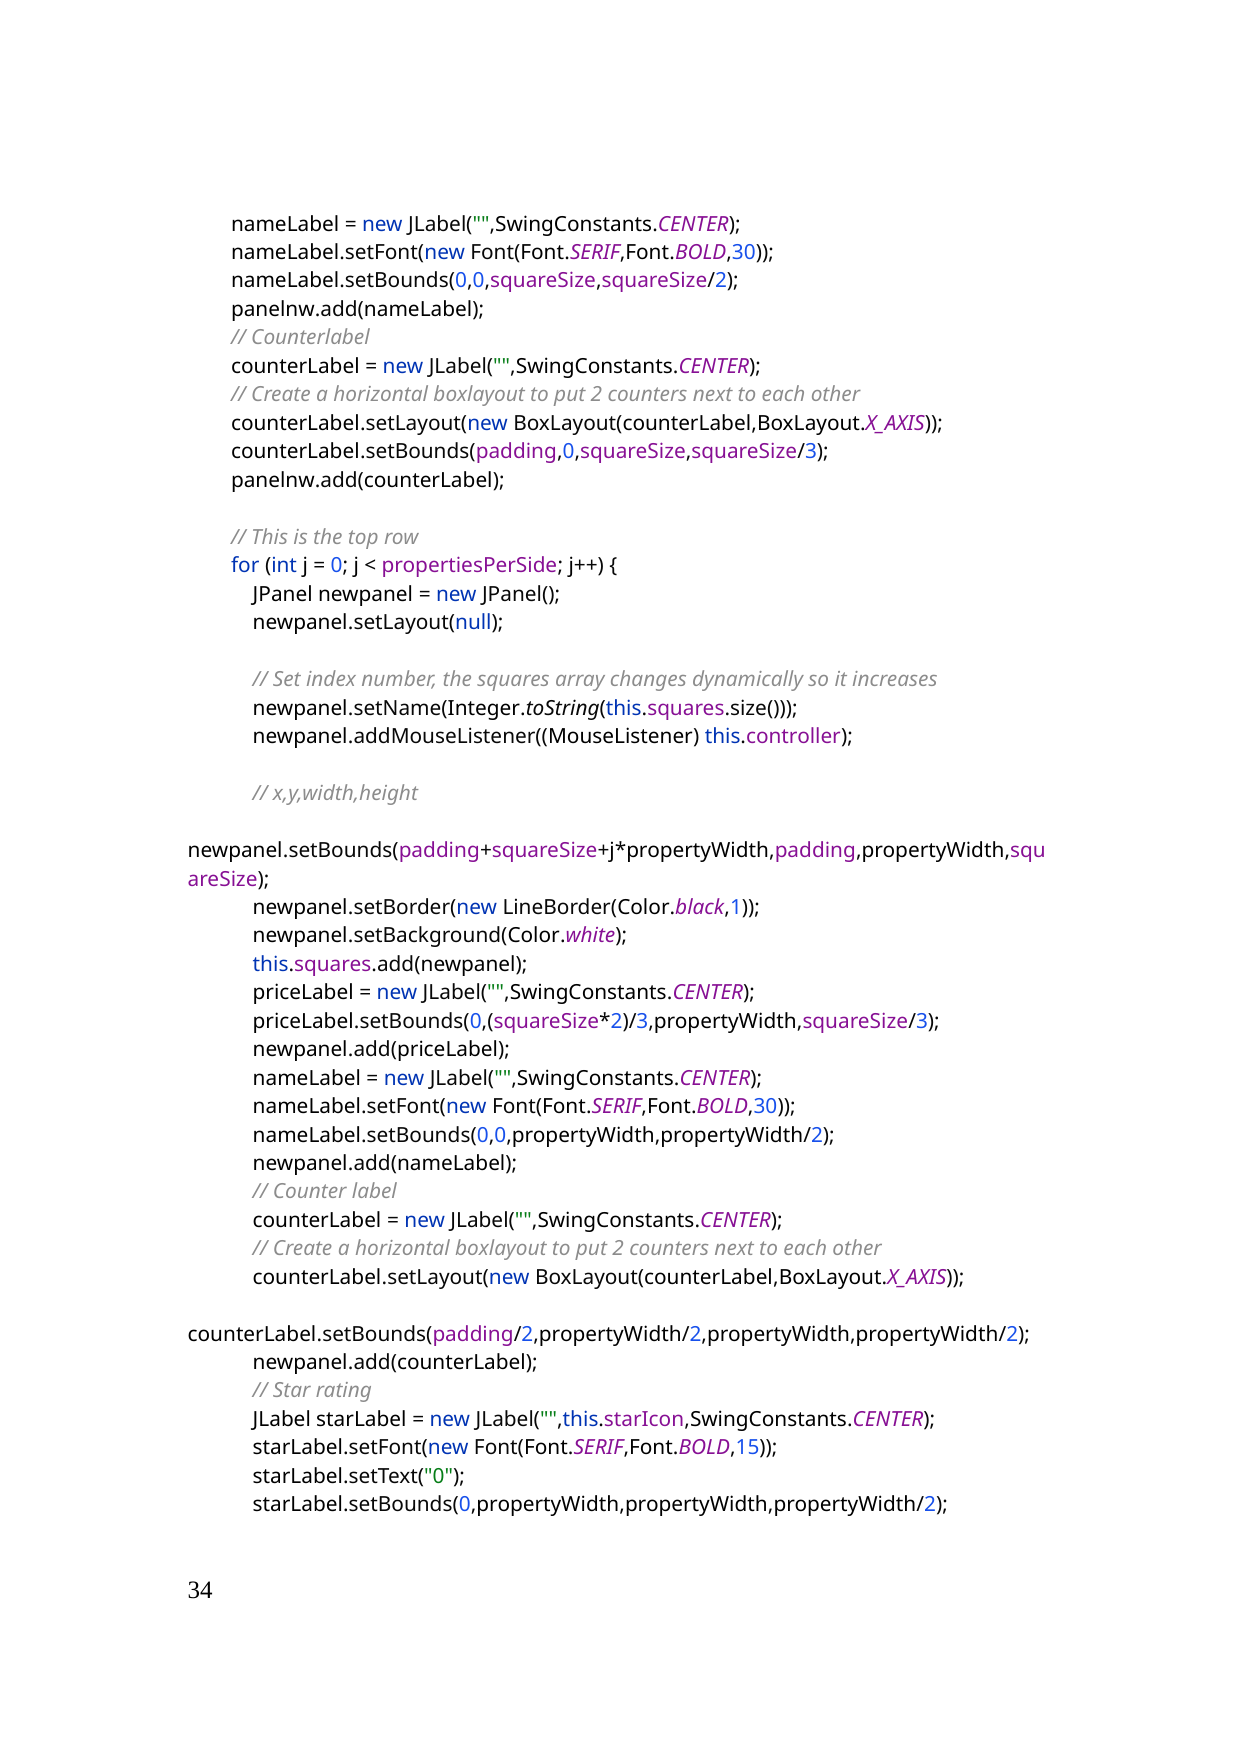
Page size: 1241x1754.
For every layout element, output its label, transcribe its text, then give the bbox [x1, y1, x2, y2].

text nameLabel = new JLabel("",SwingConstants.CENTER); nameLabel.setFont(new Font(Font.SERIF,Font.BOLD,30)); nameLabel.setBounds(0,0,squareSize,squareSize/2); panelnw.add(nameLabel); // Counterlabel counterLabel = new JLabel("",SwingConstants.CENTER); // Create a horizontal boxlayout to put 2 counters next to each other counterLabel.setLayout(new BoxLayout(counterLabel,BoxLayout.X_AXIS)); counterLabel.setBounds(padding,0,squareSize,squareSize/3); panelnw.add(counterLabel); // This is the top row for (int j = 0; j < propertiesPerSide; j++) { JPanel newpanel = new JPanel(); newpanel.setLayout(null); // Set index number, the squares array changes dynamically so it increases newpanel.setName(Integer.toString(this.squares.size())); newpanel.addMouseListener((MouseListener) this.controller); // x,y,width,height newpanel.setBounds(padding+squareSize+j*propertyWidth,padding,propertyWidth,squareSize); newpanel.setBorder(new LineBorder(Color.black,1)); newpanel.setBackground(Color.white); this.squares.add(newpanel); priceLabel = new JLabel("",SwingConstants.CENTER); priceLabel.setBounds(0,(squareSize*2)/3,propertyWidth,squareSize/3); newpanel.add(priceLabel); nameLabel = new JLabel("",SwingConstants.CENTER); nameLabel.setFont(new Font(Font.SERIF,Font.BOLD,30)); nameLabel.setBounds(0,0,propertyWidth,propertyWidth/2); newpanel.add(nameLabel); // Counter label counterLabel = new JLabel("",SwingConstants.CENTER); // Create a horizontal boxlayout to put 2 counters next to each other counterLabel.setLayout(new BoxLayout(counterLabel,BoxLayout.X_AXIS)); counterLabel.setBounds(padding/2,propertyWidth/2,propertyWidth,propertyWidth/2); newpanel.add(counterLabel); // Star rating JLabel starLabel = new JLabel("",this.starIcon,SwingConstants.CENTER); starLabel.setFont(new Font(Font.SERIF,Font.BOLD,15)); starLabel.setText("0"); starLabel.setBounds(0,propertyWidth,propertyWidth,propertyWidth/2); [187, 209, 1053, 1518]
